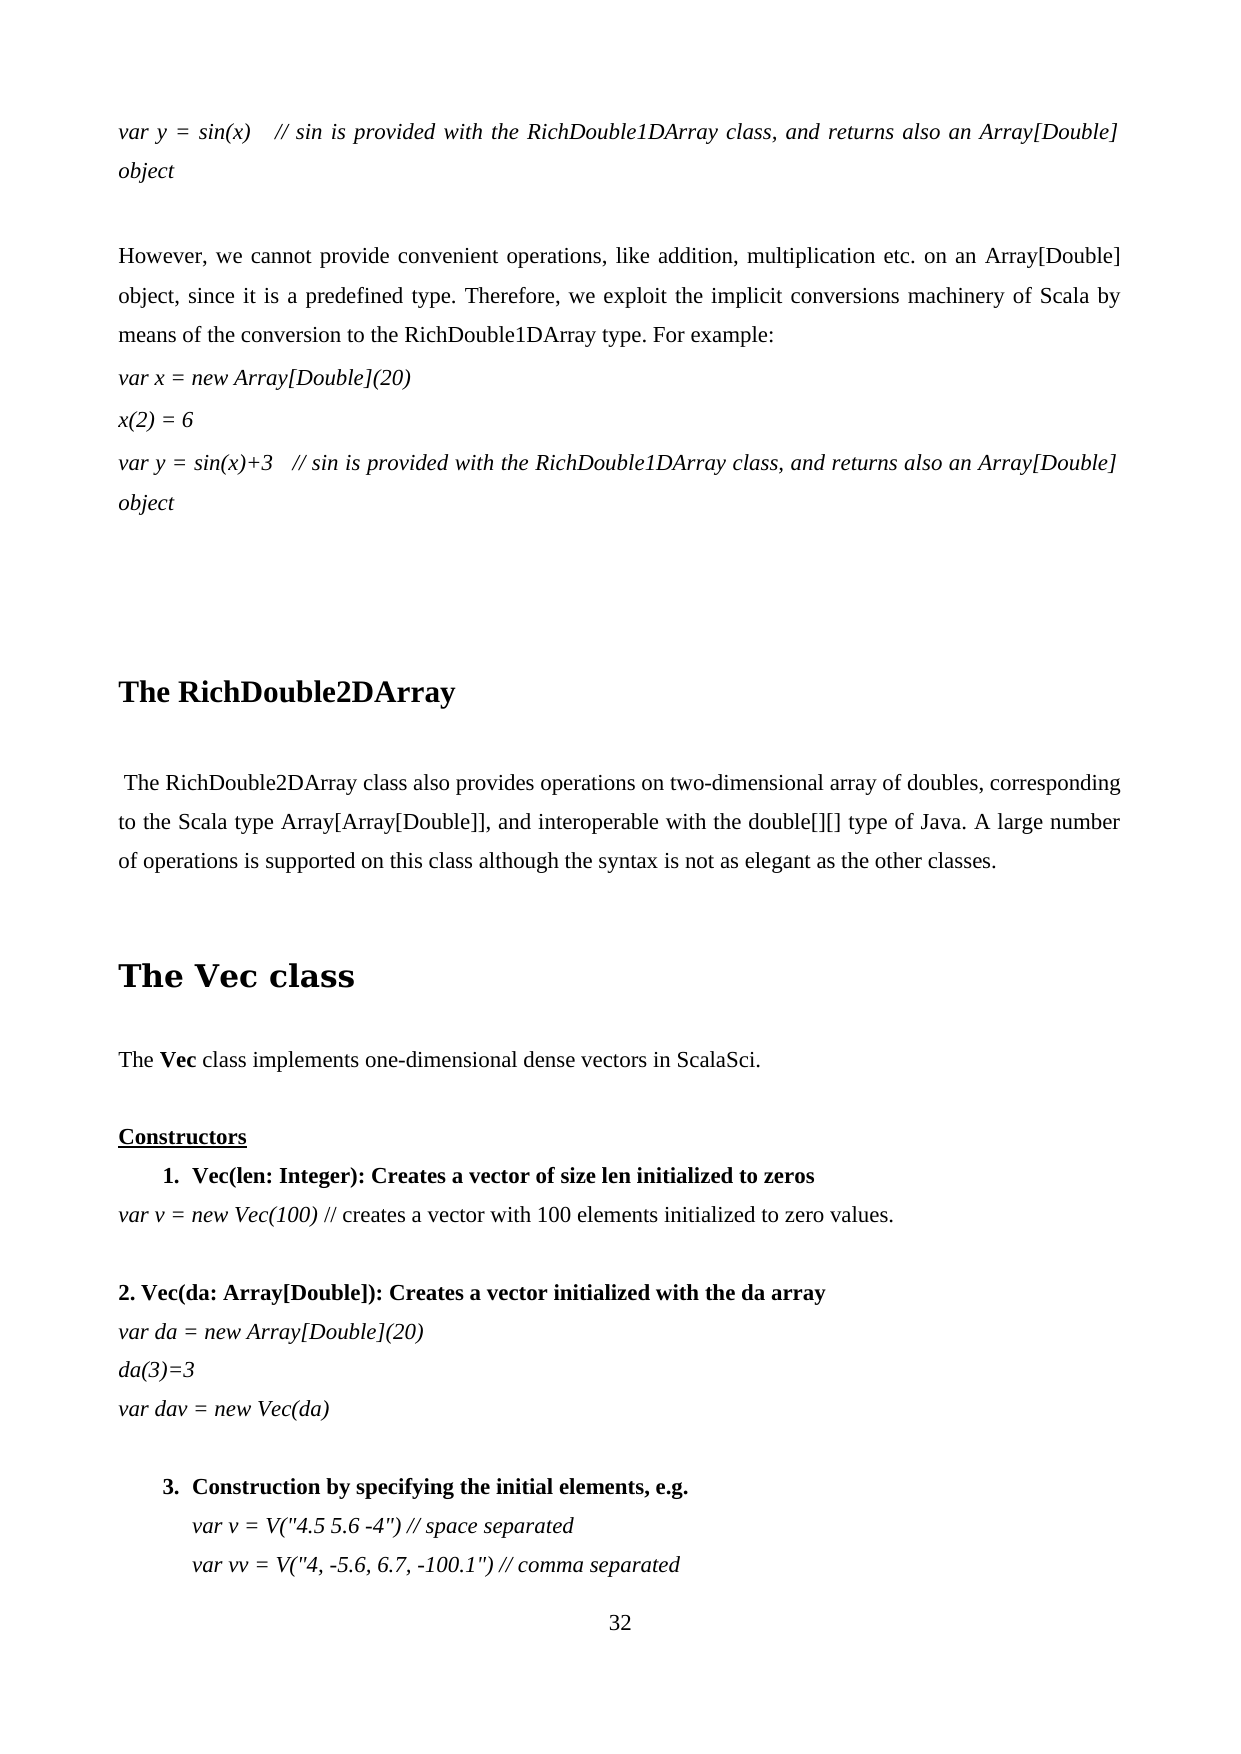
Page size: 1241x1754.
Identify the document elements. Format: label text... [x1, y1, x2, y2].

text var da = new Array[Double](20) [118, 1318, 1122, 1344]
list Vec(len: Integer): Creates a vector of size len initialized to zeros [162, 1162, 1122, 1189]
text Constructors [118, 1123, 1122, 1150]
text da(3)=3 [118, 1357, 1122, 1383]
text var v = new Vec(100) // creates a vector with 100 elements initialized to zero values. [118, 1201, 1122, 1227]
text x(2) = 6 [118, 407, 1122, 433]
text var y = sin(x)+3 // sin is provided with the RichDouble1DArray class, and returns also an Array[Double] object [118, 449, 1122, 515]
list Construction by specifying the initial elements, e.g. [162, 1473, 1122, 1499]
text var x = new Array[Double](20) [118, 364, 1122, 390]
text The Vec class implements one-dimensional dense vectors in ScalaSci. [118, 1046, 1122, 1072]
text var y = sin(x) // sin is provided with the RichDouble1DArray class, and returns also an Array[Double] object [118, 118, 1122, 184]
list var v = V("4.5 5.6 -4") // space separated [162, 1512, 1122, 1538]
text var dav = new Vec(da) [118, 1395, 1122, 1422]
list var vv = V("4, -5.6, 6.7, -100.1") // comma separated [162, 1551, 1122, 1577]
text 2. Vec(da: Array[Double]): Creates a vector initialized with the da array [118, 1279, 1122, 1305]
subtitle The Vec class [118, 958, 1122, 994]
text However, we cannot provide convenient operations, like addition, multiplication etc. on an Array[Double] object, since it is a predefined type. Therefore, we exploit the implicit conversions machinery of Scala by means of the conversion to the RichDouble1DArray type. For example: [118, 243, 1122, 348]
text The RichDouble2DArray [118, 673, 1122, 709]
text The RichDouble2DArray class also provides operations on two-dimensional array of doubles, corresponding to the Scala type Array[Array[Double]], and interoperable with the double[][] type of Java. A large number of operations is supported on this class although the syntax is not as elegant as the other classes. [118, 769, 1122, 874]
